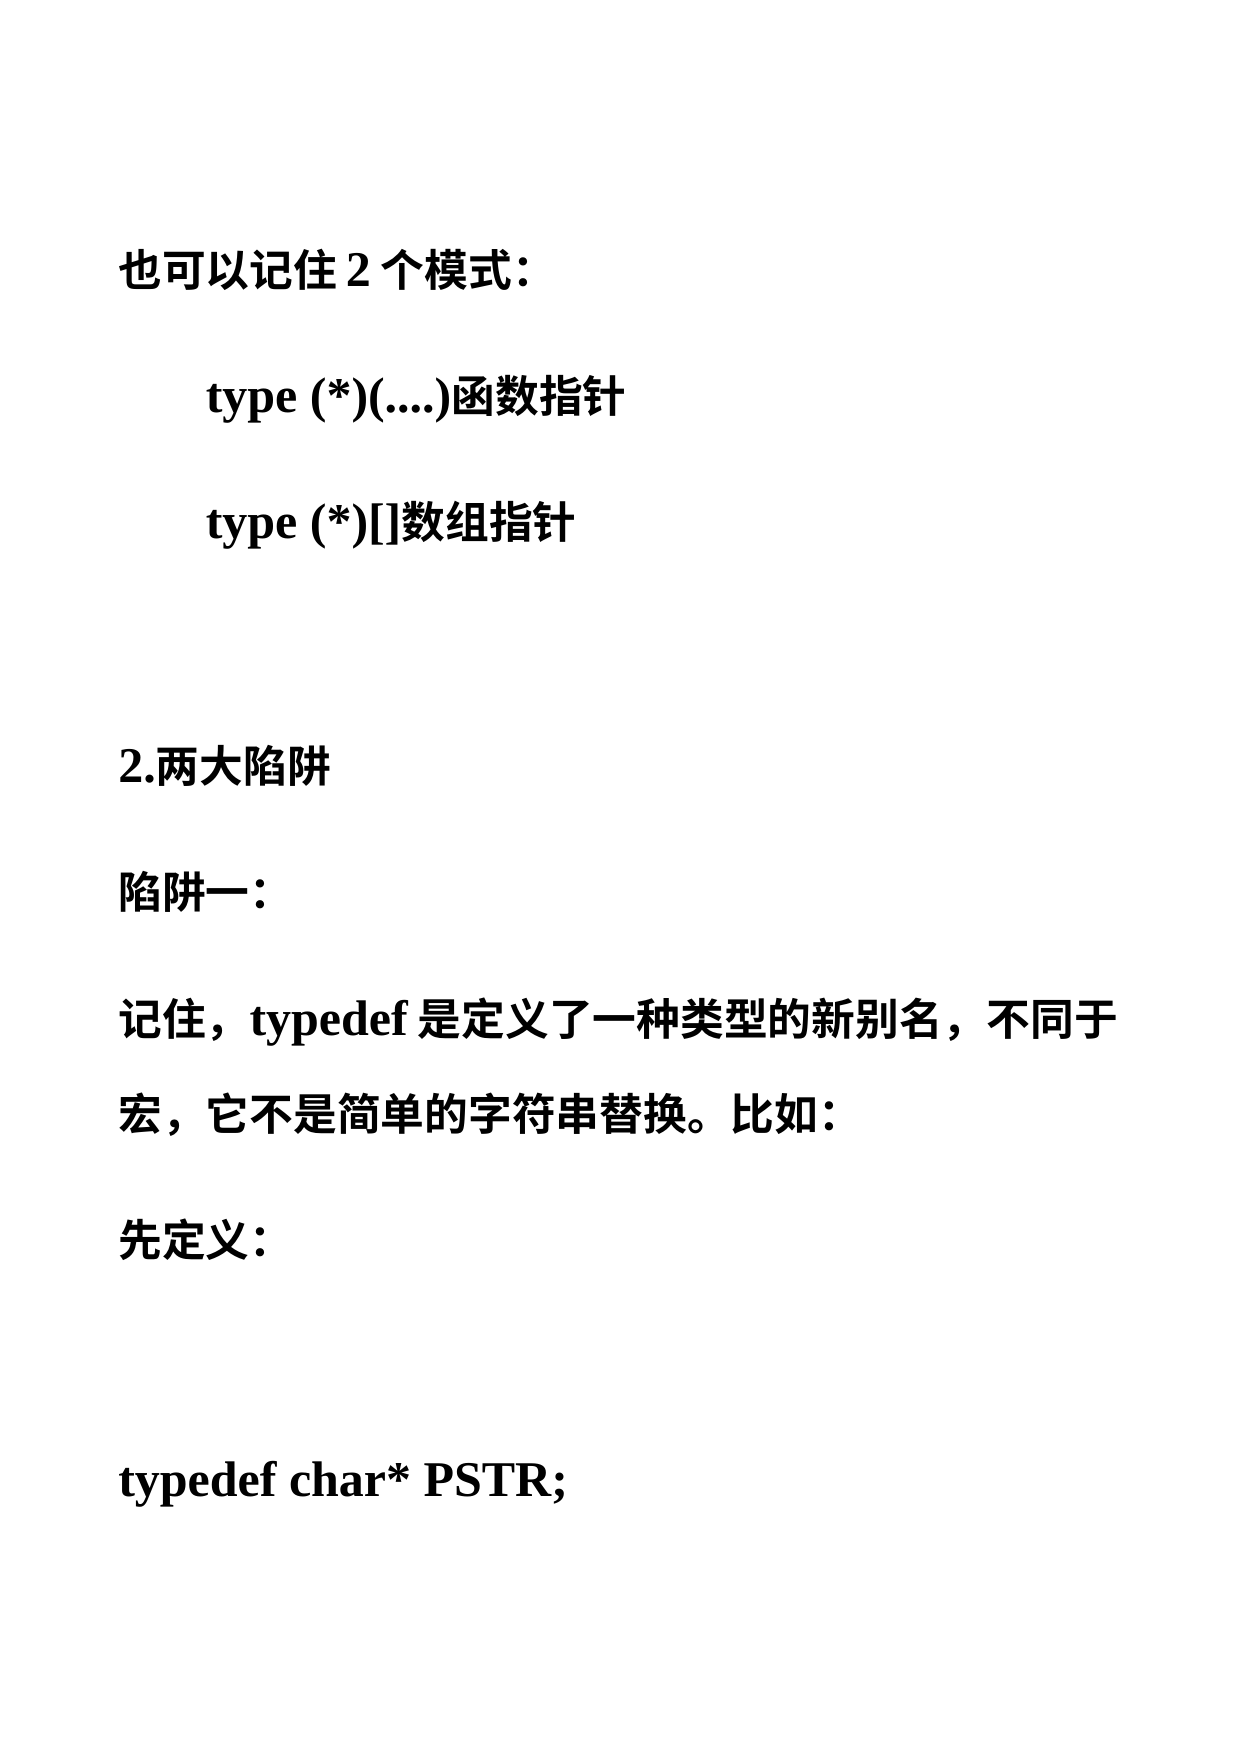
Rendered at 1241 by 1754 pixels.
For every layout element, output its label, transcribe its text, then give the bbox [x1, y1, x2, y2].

subtitle 2.两大陷阱 [118, 732, 1122, 795]
subtitle type (*)(....)函数指针 [118, 362, 1122, 425]
subtitle 记住，typedef是定义了一种类型的新别名，不同于宏，它不是简单的字符串替换。比如： [118, 984, 1122, 1143]
subtitle 也可以记住2个模式： [118, 236, 1122, 299]
subtitle typedef char* PSTR; [118, 1449, 1122, 1507]
subtitle type (*)[]数组指针 [118, 488, 1122, 551]
subtitle 陷阱一： [118, 858, 1122, 921]
subtitle 先定义： [118, 1206, 1122, 1269]
